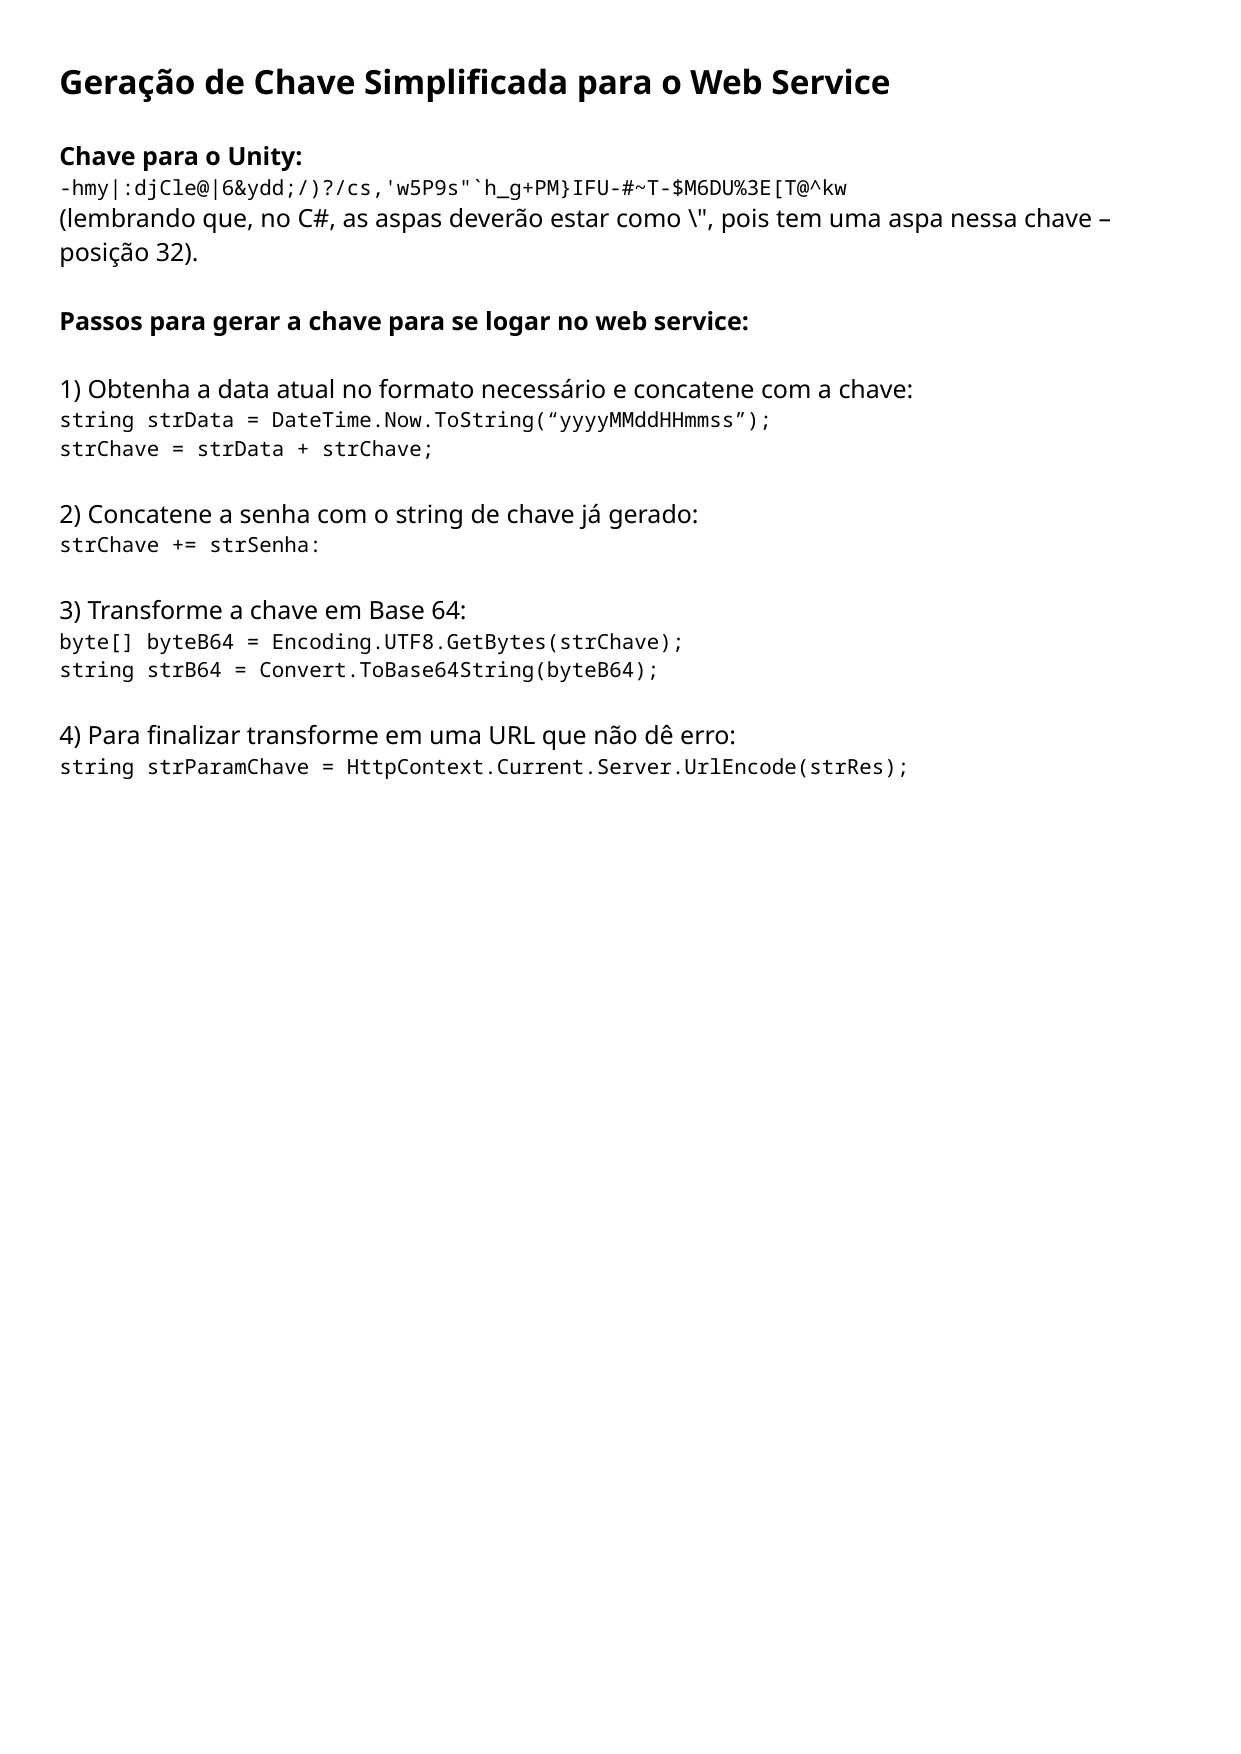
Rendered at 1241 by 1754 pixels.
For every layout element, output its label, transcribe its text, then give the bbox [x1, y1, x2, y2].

text string strData = DateTime.Now.ToString(“yyyyMMddHHmmss”); [59, 405, 1181, 434]
text Passos para gerar a chave para se logar no web service: [59, 303, 1181, 337]
text Chave para o Unity: [59, 138, 1181, 173]
text strChave = strData + strChave; [59, 434, 1181, 462]
text 2) Concatene a senha com o string de chave já gerado: [59, 496, 1181, 530]
text 3) Transforme a chave em Base 64: [59, 593, 1181, 627]
text (lembrando que, no C#, as aspas deverão estar como \", pois tem uma aspa nessa chave – posição 32). [59, 201, 1181, 269]
text string strB64 = Convert.ToBase64String(byteB64); [59, 655, 1181, 684]
text strChave += strSenha: [59, 530, 1181, 559]
text Geração de Chave Simplificada para o Web Service [59, 59, 1181, 104]
text -hmy|:djCle@|6&ydd;/)?/cs,'w5P9s"`h_g+PM}IFU-#~T-$M6DU%3E[T@^kw [59, 173, 1181, 201]
text 1) Obtenha a data atual no formato necessário e concatene com a chave: [59, 371, 1181, 405]
text 4) Para finalizar transforme em uma URL que não dê erro: [59, 718, 1181, 752]
text string strParamChave = HttpContext.Current.Server.UrlEncode(strRes); [59, 752, 1181, 780]
